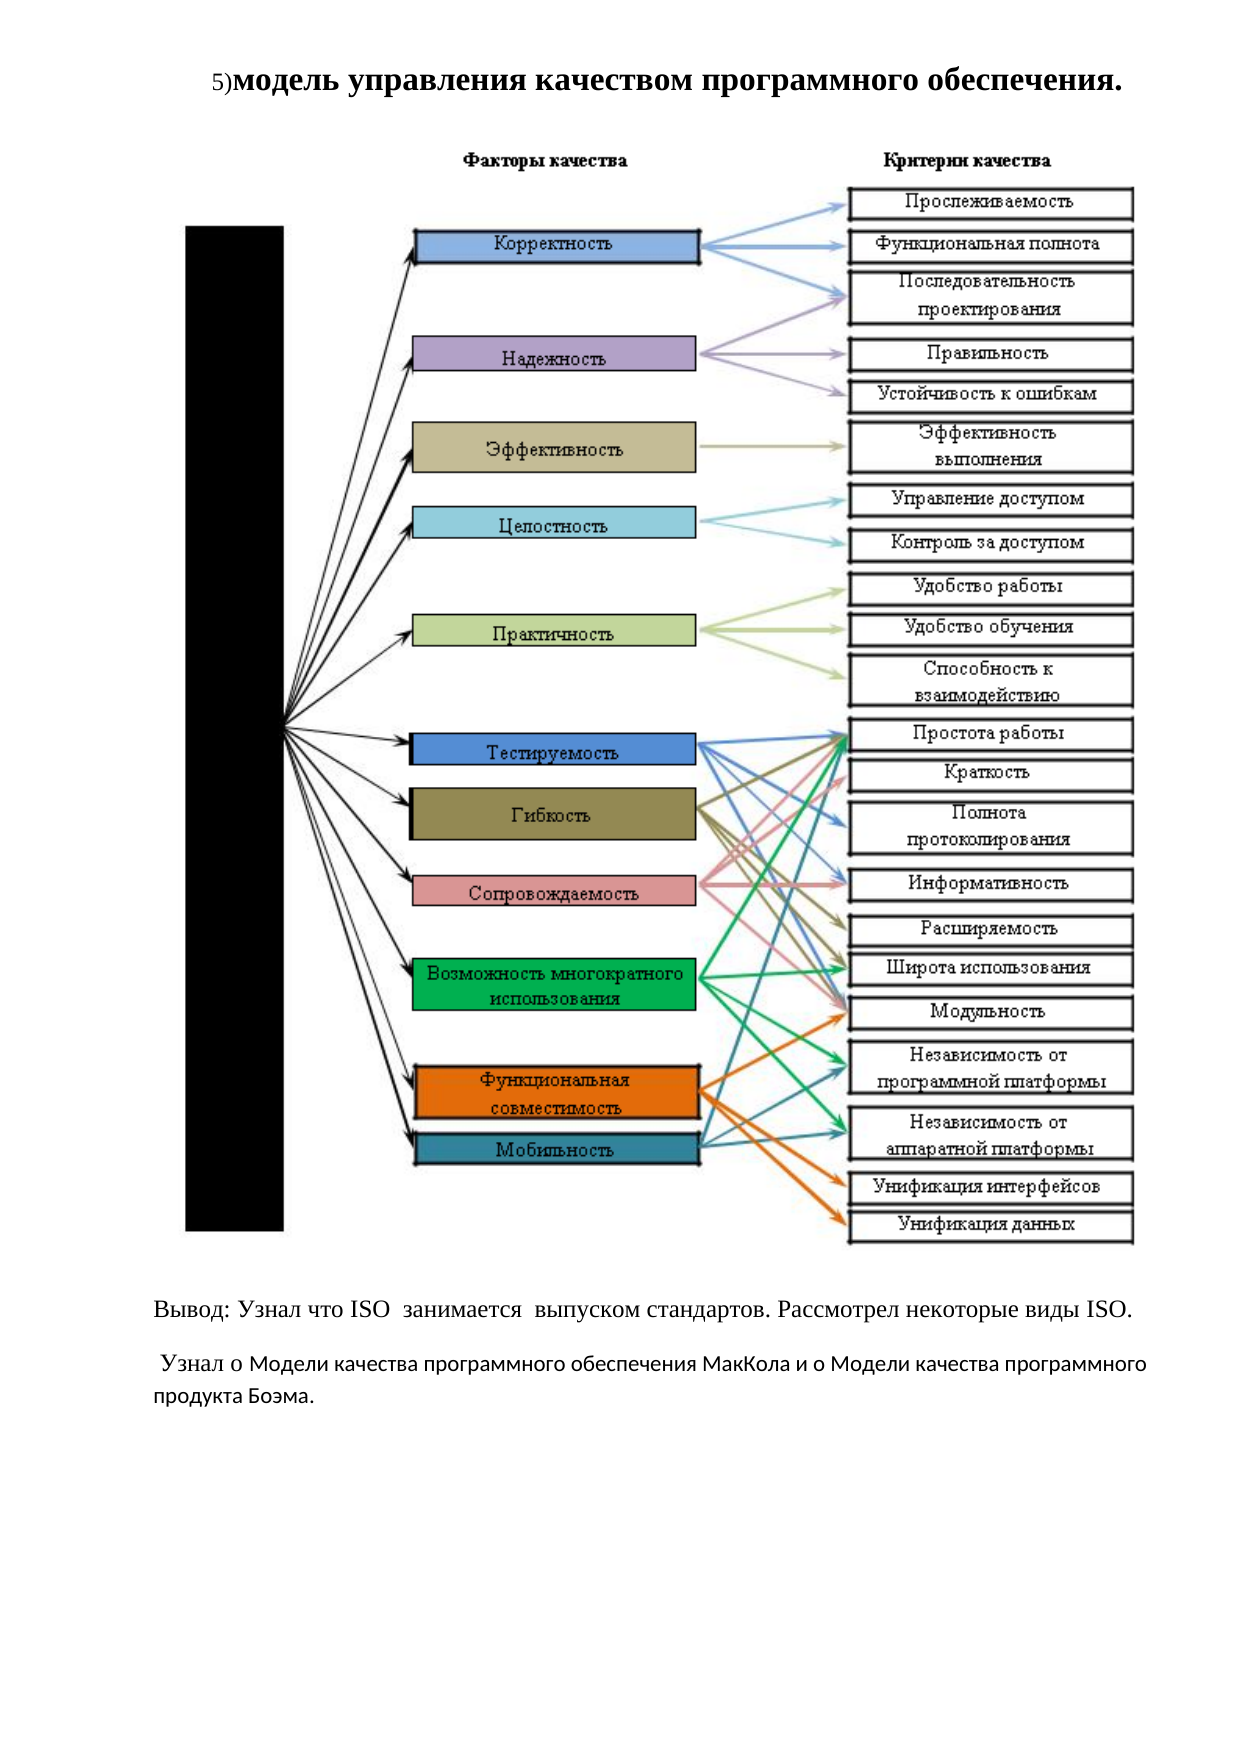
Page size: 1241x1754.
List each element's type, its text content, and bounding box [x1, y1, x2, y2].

text Узнал о Модели качества программного обеспечения МакКола и о Модели качества программного продукта Боэма. [153, 1348, 1181, 1409]
text 5)модель управления качеством программного обеспечения. [153, 59, 1181, 97]
picture [170, 123, 1164, 1263]
text Вывод: Узнал что ISO занимается выпуском стандартов. Рассмотрел некоторые виды ISO. [153, 124, 1181, 1323]
